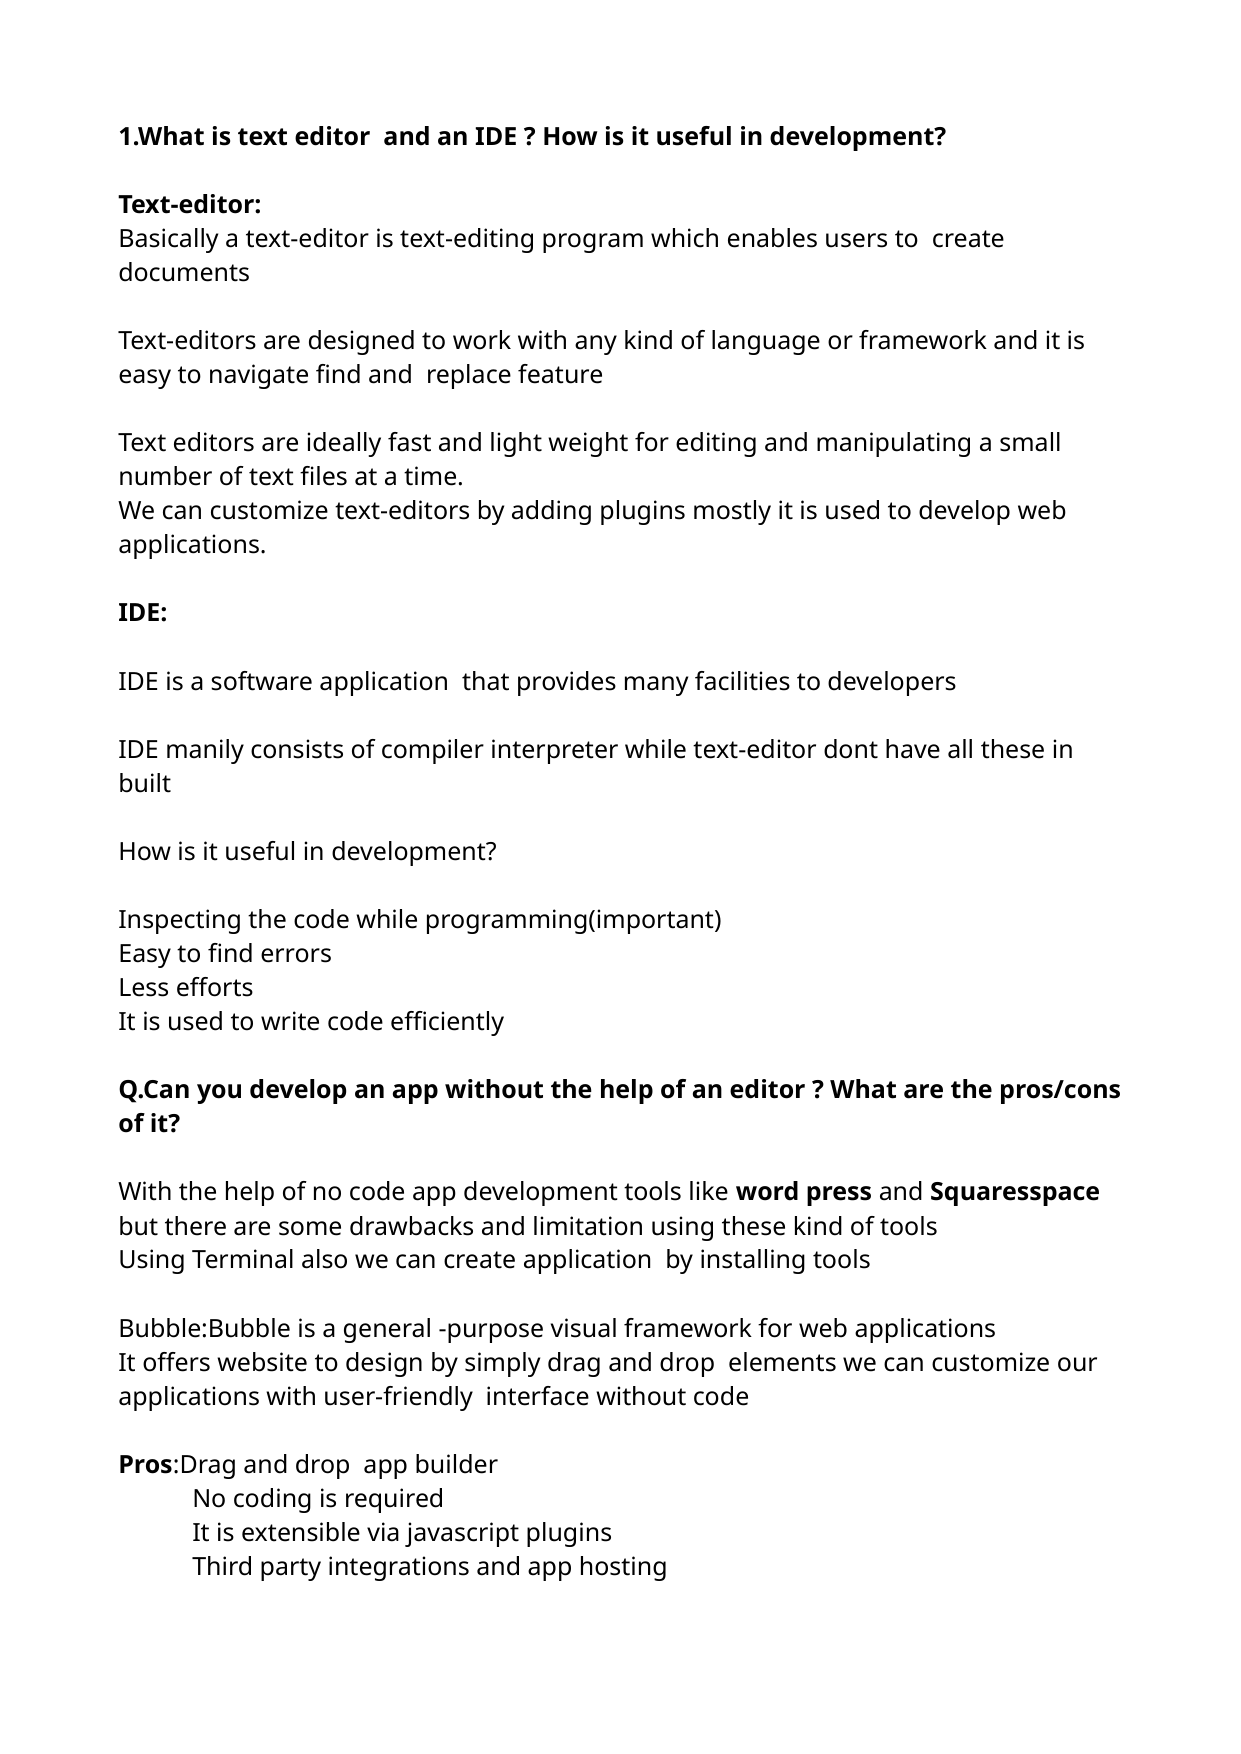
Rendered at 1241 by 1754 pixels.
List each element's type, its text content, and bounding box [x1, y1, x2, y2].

text It is used to write code efficiently [118, 1004, 1122, 1038]
text IDE manily consists of compiler interpreter while text-editor dont have all these in built [118, 731, 1122, 799]
text No coding is required [118, 1481, 1122, 1515]
text Third party integrations and app hosting [118, 1549, 1122, 1583]
text Using Terminal also we can create application by installing tools [118, 1242, 1122, 1276]
text IDE is a software application that provides many facilities to developers [118, 663, 1122, 697]
text It offers website to design by simply drag and drop elements we can customize our applications with user-friendly interface without code [118, 1344, 1122, 1412]
text Text editors are ideally fast and light weight for editing and manipulating a small number of text files at a time. [118, 425, 1122, 493]
text Pros:Drag and drop app builder [118, 1447, 1122, 1481]
text It is extensible via javascript plugins [118, 1515, 1122, 1549]
text Easy to find errors [118, 936, 1122, 970]
text IDE: [118, 595, 1122, 629]
text Q.Can you develop an app without the help of an editor ? What are the pros/cons of it? [118, 1072, 1122, 1140]
text Text-editors are designed to work with any kind of language or framework and it is easy to navigate find and replace feature [118, 322, 1122, 391]
text Less efforts [118, 970, 1122, 1004]
text Bubble:Bubble is a general -purpose visual framework for web applications [118, 1310, 1122, 1344]
text How is it useful in development? [118, 833, 1122, 867]
text With the help of no code app development tools like word press and Squaresspace but there are some drawbacks and limitation using these kind of tools [118, 1174, 1122, 1242]
text Inspecting the code while programming(important) [118, 902, 1122, 936]
text Text-editor: [118, 186, 1122, 220]
text 1.What is text editor and an IDE ? How is it useful in development? [118, 118, 1122, 152]
text Basically a text-editor is text-editing program which enables users to create documents [118, 220, 1122, 288]
text We can customize text-editors by adding plugins mostly it is used to develop web applications. [118, 493, 1122, 561]
